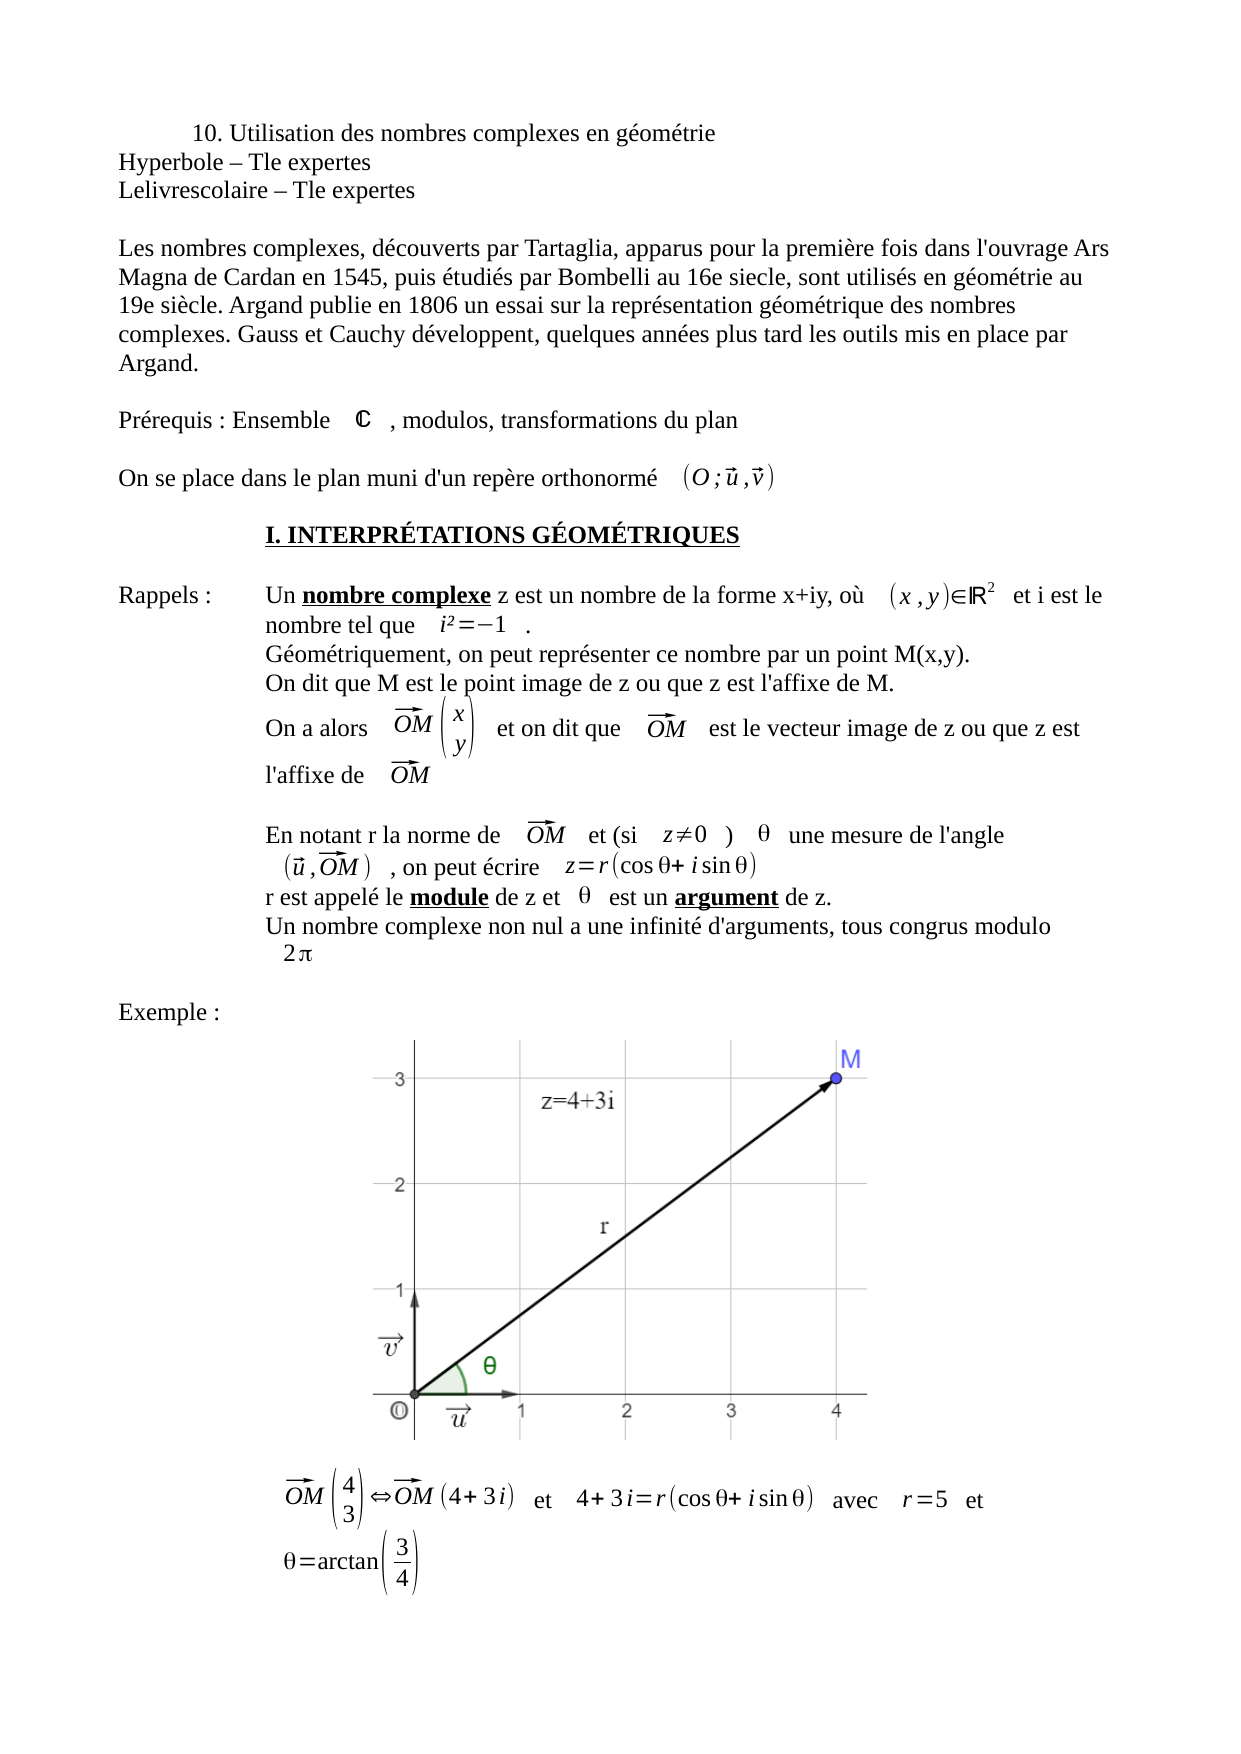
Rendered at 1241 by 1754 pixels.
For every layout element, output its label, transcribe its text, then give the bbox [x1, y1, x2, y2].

text En notant r la norme de et (si ) une mesure de l'angle , on peut écrire [118, 819, 1122, 882]
text et avec et [118, 1468, 1122, 1530]
text Exemple : [118, 997, 1122, 1026]
picture [372, 1040, 868, 1440]
text Rappels : Un nombre complexe z est un nombre de la forme x+iy, où et i est le nombre tel que . [118, 578, 1122, 639]
text On dit que M est le point image de z ou que z est l'affixe de M. [118, 668, 1122, 697]
text On se place dans le plan muni d'un repère orthonormé [118, 463, 1122, 492]
text Prérequis : Ensemble , modulos, transformations du plan [118, 406, 1122, 434]
text On a alors et on dit que est le vecteur image de z ou que z est l'affixe de [118, 697, 1122, 790]
text Lelivrescolaire – Tle expertes [118, 176, 1122, 204]
text I. INTERPRÉTATIONS GÉOMÉTRIQUES [118, 521, 1122, 549]
text Les nombres complexes, découverts par Tartaglia, apparus pour la première fois dans l'ouvrage Ars Magna de Cardan en 1545, puis étudiés par Bombelli au 16e siecle, sont utilisés en géométrie au 19e siècle. Argand publie en 1806 un essai sur la représentation géométrique des nombres complexes. Gauss et Cauchy développent, quelques années plus tard les outils mis en place par Argand. [118, 233, 1122, 377]
text Géométriquement, on peut représenter ce nombre par un point M(x,y). [118, 639, 1122, 668]
text Un nombre complexe non nul a une infinité d'arguments, tous congrus modulo [118, 911, 1122, 968]
text 10. Utilisation des nombres complexes en géométrie [118, 118, 1122, 147]
text Hyperbole – Tle expertes [118, 147, 1122, 176]
text r est appelé le module de z etest un argument de z. [118, 882, 1122, 911]
